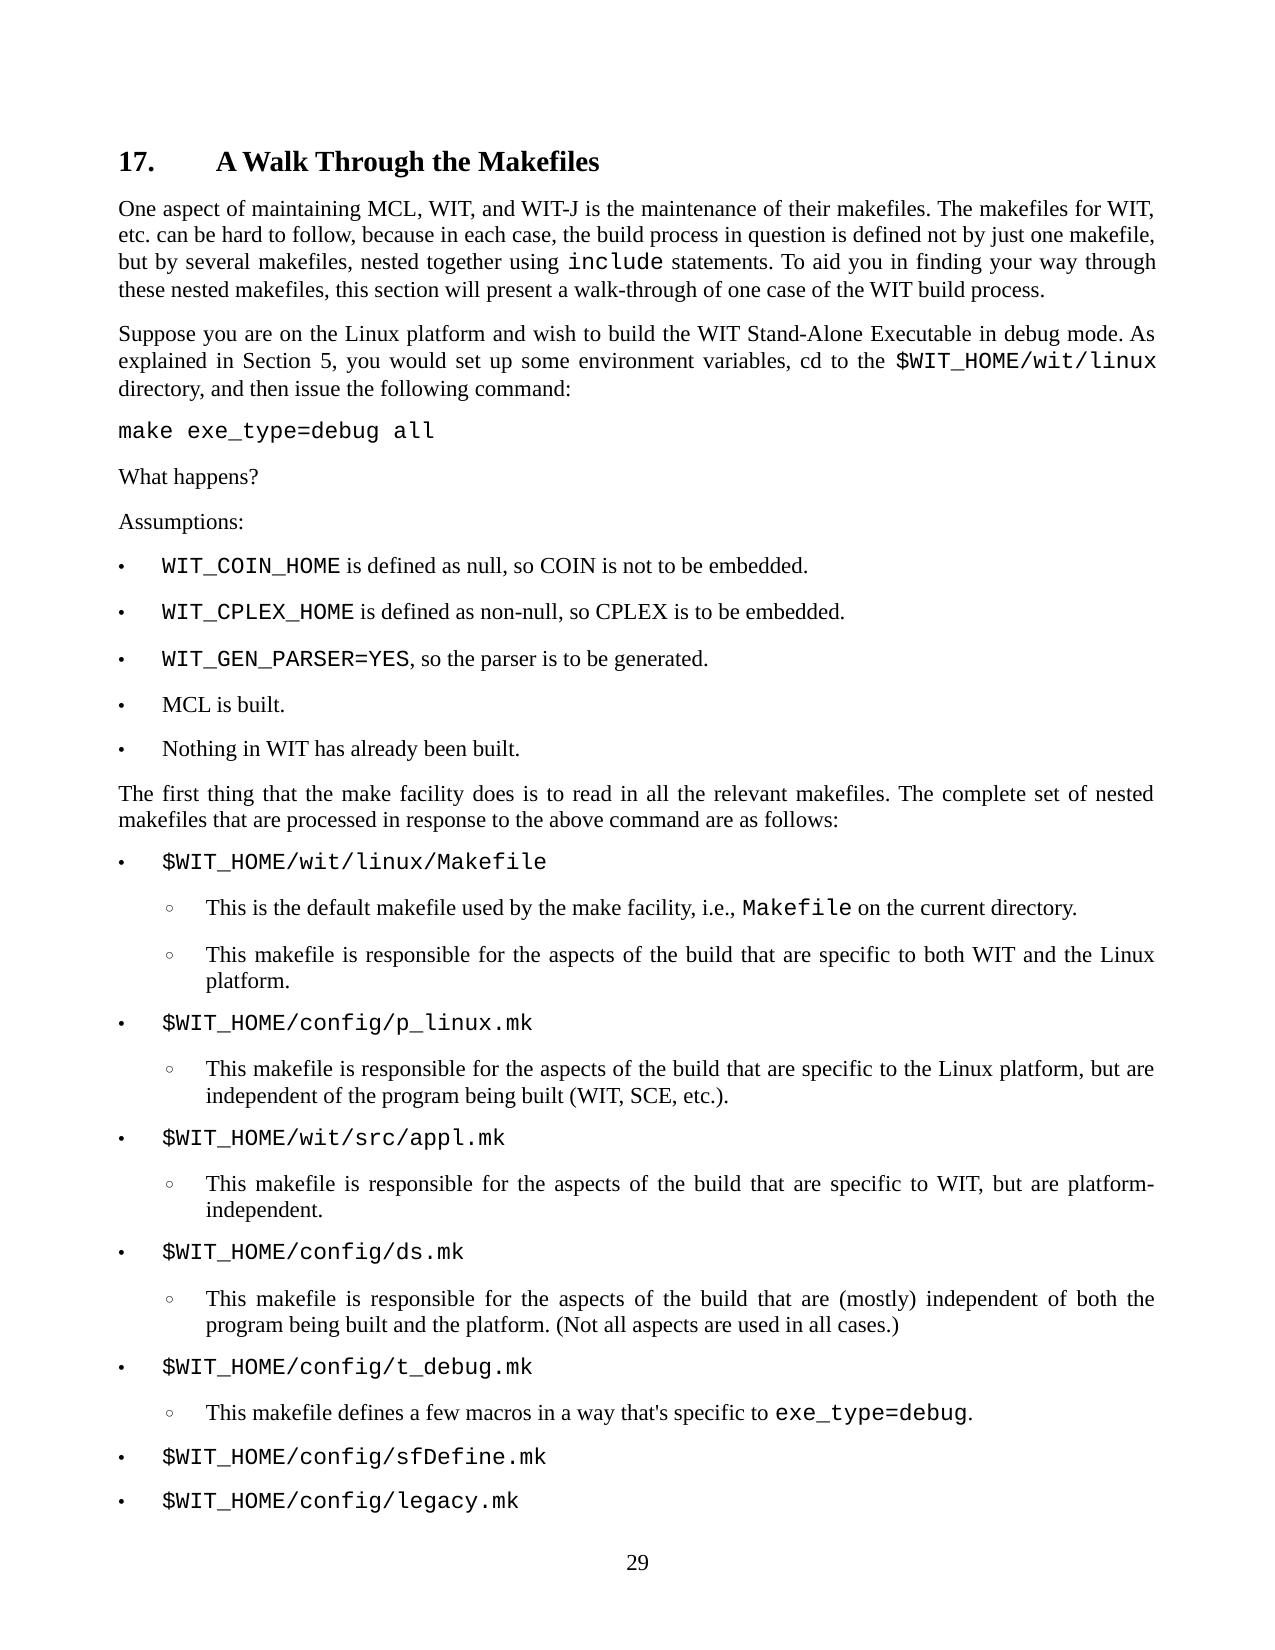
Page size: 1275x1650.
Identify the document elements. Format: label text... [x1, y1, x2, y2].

text make exe_type=debug all [118, 419, 1157, 445]
list $WIT_HOME/config/p_linux.mk [118, 1011, 1157, 1037]
list $WIT_HOME/config/sfDefine.mk [118, 1446, 1157, 1472]
list MCL is built. [118, 691, 1157, 717]
list WIT_COIN_HOME is defined as null, so COIN is not to be embedded. [118, 552, 1157, 580]
text Suppose you are on the Linux platform and wish to build the WIT Stand-Alone Executable in debug mode. As explained in Section 5, you would set up some environment variables, cd to the $WIT_HOME/wit/linux directory, and then issue the following command: [118, 321, 1157, 401]
list WIT_GEN_PARSER=YES, so the parser is to be generated. [118, 645, 1157, 673]
list Nothing in WIT has already been built. [118, 735, 1157, 762]
list WIT_CPLEX_HOME is defined as non-null, so CPLEX is to be embedded. [118, 598, 1157, 627]
list This makefile is responsible for the aspects of the build that are specific to both WIT and the Linux platform. [162, 941, 1157, 993]
text Assumptions: [118, 508, 1157, 534]
text One aspect of maintaining MCL, WIT, and WIT-J is the maintenance of their makefiles. The makefiles for WIT, etc. can be hard to follow, because in each case, the build process in question is defined not by just one makefile, but by several makefiles, nested together using include statements. To aid you in finding your way through these nested makefiles, this section will present a walk-through of one case of the WIT build process. [118, 195, 1157, 302]
list $WIT_HOME/wit/src/appl.mk [118, 1126, 1157, 1152]
list $WIT_HOME/config/t_debug.mk [118, 1355, 1157, 1381]
text What happens? [118, 463, 1157, 490]
list $WIT_HOME/config/ds.mk [118, 1241, 1157, 1267]
list This is the default makefile used by the make facility, i.e., Makefile on the current directory. [162, 894, 1157, 923]
text The first thing that the make facility does is to read in all the relevant makefiles. The complete set of nested makefiles that are processed in response to the above command are as follows: [118, 780, 1157, 832]
subtitle A Walk Through the Makefiles [118, 144, 1157, 177]
list This makefile is responsible for the aspects of the build that are specific to WIT, but are platform-independent. [162, 1170, 1157, 1223]
list This makefile defines a few macros in a way that's specific to exe_type=debug. [162, 1399, 1157, 1428]
list This makefile is responsible for the aspects of the build that are specific to the Linux platform, but are independent of the program being built (WIT, SCE, etc.). [162, 1055, 1157, 1108]
list $WIT_HOME/wit/linux/Makefile [118, 850, 1157, 876]
list $WIT_HOME/config/legacy.mk [118, 1489, 1157, 1516]
list This makefile is responsible for the aspects of the build that are (mostly) independent of both the program being built and the platform. (Not all aspects are used in all cases.) [162, 1285, 1157, 1337]
